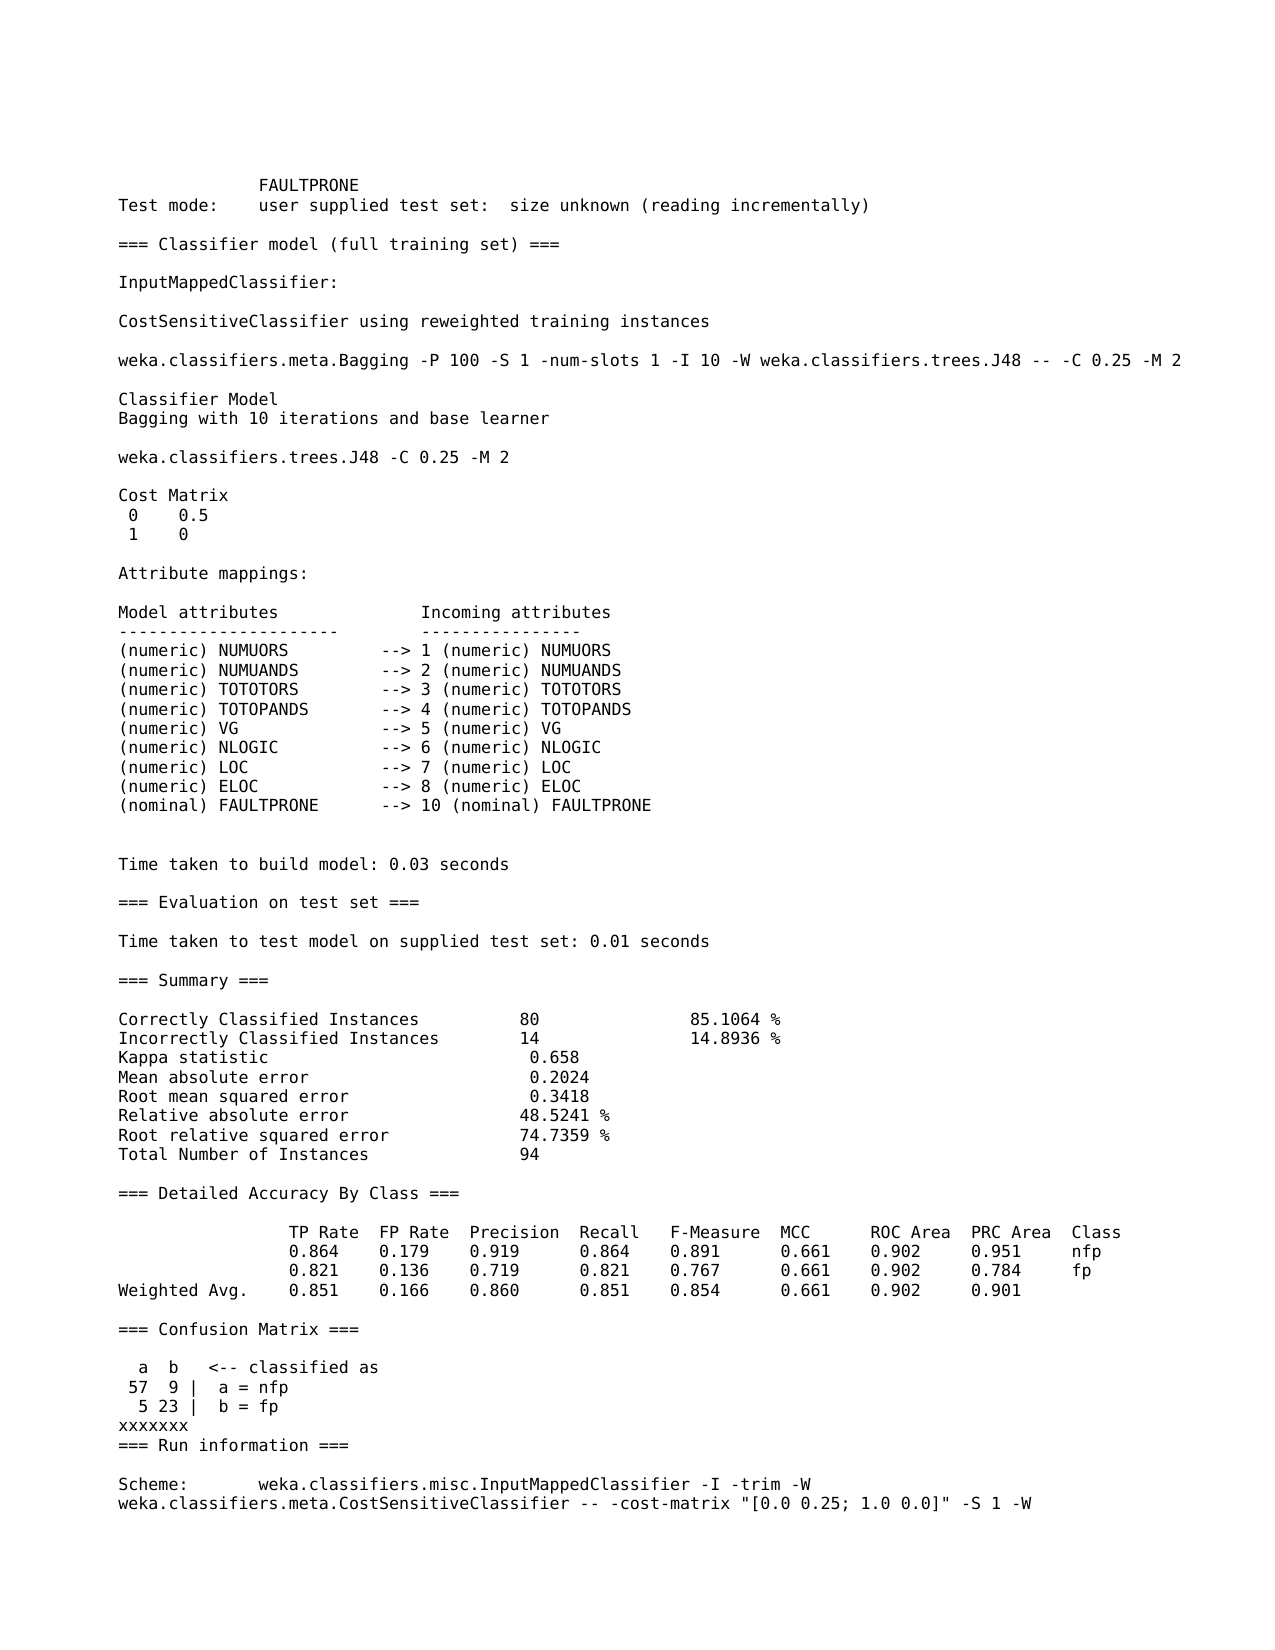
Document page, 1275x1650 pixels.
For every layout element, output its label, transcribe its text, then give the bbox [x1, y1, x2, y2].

text Model attributes Incoming attributes [118, 603, 1187, 622]
text 0 0.5 [118, 506, 1187, 525]
text Classifier Model [118, 389, 1187, 409]
text 0.864 0.179 0.919 0.864 0.891 0.661 0.902 0.951 nfp [118, 1242, 1187, 1261]
text Correctly Classified Instances 80 85.1064 % [118, 1009, 1187, 1029]
text Time taken to build model: 0.03 seconds [118, 854, 1187, 874]
text InputMappedClassifier: [118, 273, 1187, 293]
text (numeric) TOTOPANDS --> 4 (numeric) TOTOPANDS [118, 699, 1187, 719]
text Weighted Avg. 0.851 0.166 0.860 0.851 0.854 0.661 0.902 0.901 [118, 1281, 1187, 1300]
text FAULTPRONE [118, 176, 1187, 196]
text TP Rate FP Rate Precision Recall F-Measure MCC ROC Area PRC Area Class [118, 1223, 1187, 1242]
text Cost Matrix [118, 486, 1187, 506]
text Relative absolute error 48.5241 % [118, 1106, 1187, 1126]
text Mean absolute error 0.2024 [118, 1068, 1187, 1087]
text 57 9 | a = nfp [118, 1378, 1187, 1397]
text Bagging with 10 iterations and base learner [118, 409, 1187, 428]
text Kappa statistic 0.658 [118, 1048, 1187, 1068]
text 1 0 [118, 525, 1187, 544]
text (numeric) LOC --> 7 (numeric) LOC [118, 758, 1187, 777]
text a b <-- classified as [118, 1358, 1187, 1378]
text (numeric) NUMUORS --> 1 (numeric) NUMUORS [118, 641, 1187, 661]
text (numeric) NUMUANDS --> 2 (numeric) NUMUANDS [118, 661, 1187, 680]
text (nominal) FAULTPRONE --> 10 (nominal) FAULTPRONE [118, 796, 1187, 816]
text (numeric) NLOGIC --> 6 (numeric) NLOGIC [118, 738, 1187, 758]
text weka.classifiers.trees.J48 -C 0.25 -M 2 [118, 448, 1187, 467]
text weka.classifiers.meta.Bagging -P 100 -S 1 -num-slots 1 -I 10 -W weka.classifiers.trees.J48 -- -C 0.25 -M 2 [118, 351, 1187, 370]
text === Evaluation on test set === [118, 893, 1187, 913]
text 5 23 | b = fp [118, 1397, 1187, 1416]
text === Classifier model (full training set) === [118, 234, 1187, 254]
text Test mode: user supplied test set: size unknown (reading incrementally) [118, 196, 1187, 215]
text Scheme: weka.classifiers.misc.InputMappedClassifier -I -trim -W weka.classifiers.meta.CostSensitiveClassifier -- -cost-matrix "[0.0 0.25; 1.0 0.0]" -S 1 -W [118, 1474, 1187, 1513]
text Attribute mappings: [118, 564, 1187, 583]
text === Run information === [118, 1436, 1187, 1455]
text === Confusion Matrix === [118, 1319, 1187, 1339]
text CostSensitiveClassifier using reweighted training instances [118, 312, 1187, 331]
text (numeric) ELOC --> 8 (numeric) ELOC [118, 777, 1187, 796]
text xxxxxxx [118, 1416, 1187, 1436]
text (numeric) TOTOTORS --> 3 (numeric) TOTOTORS [118, 680, 1187, 699]
text === Summary === [118, 971, 1187, 990]
text 0.821 0.136 0.719 0.821 0.767 0.661 0.902 0.784 fp [118, 1261, 1187, 1281]
text === Detailed Accuracy By Class === [118, 1184, 1187, 1203]
text Incorrectly Classified Instances 14 14.8936 % [118, 1029, 1187, 1048]
text Root mean squared error 0.3418 [118, 1087, 1187, 1106]
text (numeric) VG --> 5 (numeric) VG [118, 719, 1187, 738]
text Total Number of Instances 94 [118, 1145, 1187, 1164]
text Time taken to test model on supplied test set: 0.01 seconds [118, 932, 1187, 951]
text ---------------------- ---------------- [118, 622, 1187, 641]
text Root relative squared error 74.7359 % [118, 1126, 1187, 1145]
